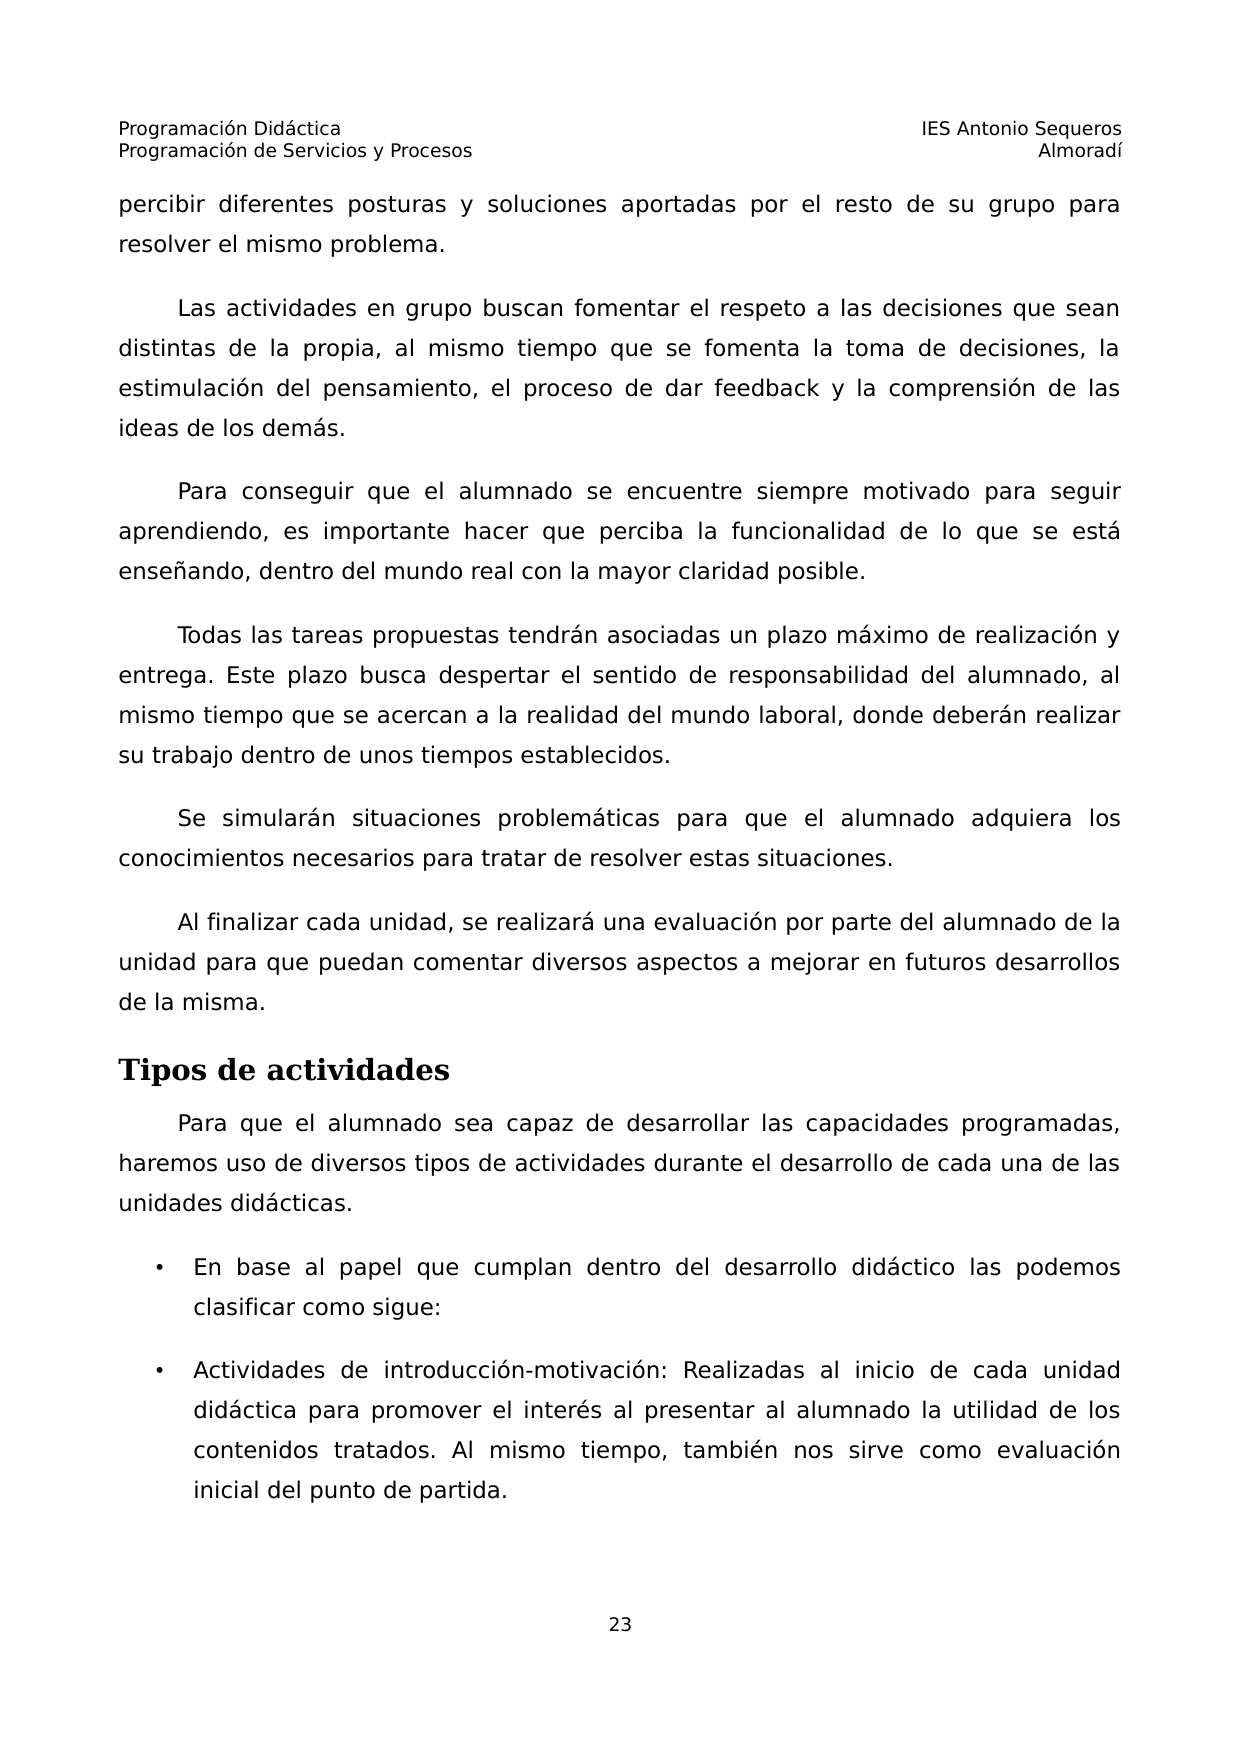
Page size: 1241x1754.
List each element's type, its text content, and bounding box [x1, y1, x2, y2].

text Al finalizar cada unidad, se realizará una evaluación por parte del alumnado de la unidad para que puedan comentar diversos aspectos a mejorar en futuros desarrollos de la misma. [118, 909, 1122, 1016]
text Se simularán situaciones problemáticas para que el alumnado adquiera los conocimientos necesarios para tratar de resolver estas situaciones. [118, 806, 1122, 872]
text percibir diferentes posturas y soluciones aportadas por el resto de su grupo para resolver el mismo problema. [118, 191, 1122, 258]
text Para conseguir que el alumnado se encuentre siempre motivado para seguir aprendiendo, es importante hacer que perciba la funcionalidad de lo que se está enseñando, dentro del mundo real con la mayor claridad posible. [118, 478, 1122, 585]
text Las actividades en grupo buscan fomentar el respeto a las decisiones que sean distintas de la propia, al mismo tiempo que se fomenta la toma de decisiones, la estimulación del pensamiento, el proceso de dar feedback y la comprensión de las ideas de los demás. [118, 295, 1122, 442]
list En base al papel que cumplan dentro del desarrollo didáctico las podemos clasificar como sigue: [156, 1254, 1122, 1321]
text Para que el alumnado sea capaz de desarrollar las capacidades programadas, haremos uso de diversos tipos de actividades durante el desarrollo de cada una de las unidades didácticas. [118, 1110, 1122, 1217]
list Actividades de introducción-motivación: Realizadas al inicio de cada unidad didáctica para promover el interés al presentar al alumnado la utilidad de los contenidos tratados. Al mismo tiempo, también nos sirve como evaluación inicial del punto de partida. [156, 1357, 1122, 1504]
text Todas las tareas propuestas tendrán asociadas un plazo máximo de realización y entrega. Este plazo busca despertar el sentido de responsabilidad del alumnado, al mismo tiempo que se acercan a la realidad del mundo laboral, donde deberán realizar su trabajo dentro de unos tiempos establecidos. [118, 622, 1122, 769]
subtitle Tipos de actividades [118, 1053, 1122, 1087]
